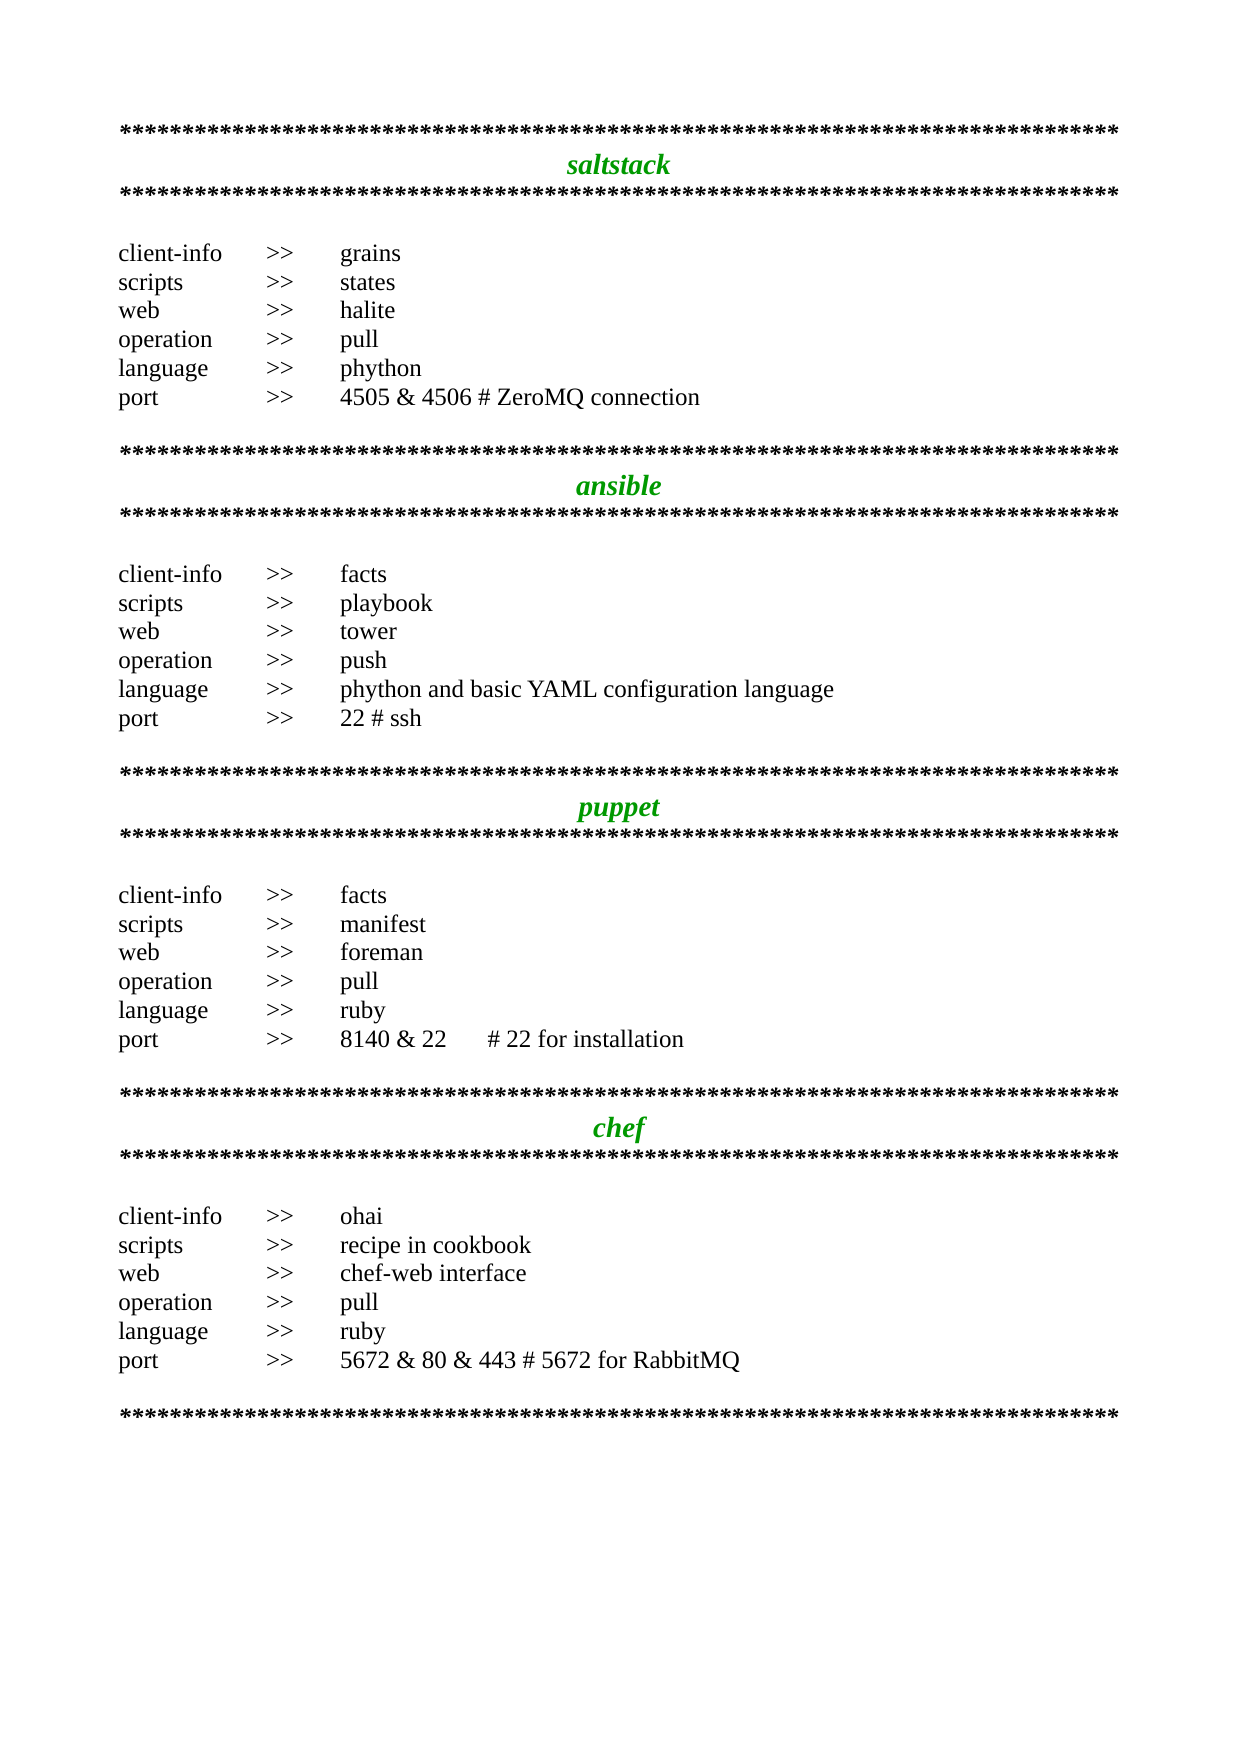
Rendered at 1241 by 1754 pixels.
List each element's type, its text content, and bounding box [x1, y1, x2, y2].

text operation >> push [118, 645, 1122, 674]
text ******************************************************************************** [118, 439, 1122, 468]
text puppet [118, 789, 1122, 822]
text ******************************************************************************** [118, 501, 1122, 530]
text ******************************************************************************** [118, 1081, 1122, 1110]
text language >> phython and basic YAML configuration language [118, 674, 1122, 703]
text web >> tower [118, 616, 1122, 645]
text port >> 5672 & 80 & 443 # 5672 for RabbitMQ [118, 1345, 1122, 1373]
text port >> 22 # ssh [118, 703, 1122, 731]
text operation >> pull [118, 324, 1122, 353]
text port >> 4505 & 4506 # ZeroMQ connection [118, 382, 1122, 410]
text operation >> pull [118, 1287, 1122, 1316]
text chef [118, 1110, 1122, 1143]
text scripts >> recipe in cookbook [118, 1230, 1122, 1258]
text port >> 8140 & 22 # 22 for installation [118, 1024, 1122, 1052]
text saltstack [118, 147, 1122, 180]
text ansible [118, 468, 1122, 501]
text client-info >> grains [118, 238, 1122, 267]
text client-info >> facts [118, 880, 1122, 909]
text language >> ruby [118, 1316, 1122, 1345]
text scripts >> states [118, 267, 1122, 295]
text language >> ruby [118, 995, 1122, 1024]
text scripts >> playbook [118, 588, 1122, 616]
text ******************************************************************************** [118, 118, 1122, 147]
text operation >> pull [118, 966, 1122, 995]
text ******************************************************************************** [118, 180, 1122, 209]
text ******************************************************************************** [118, 822, 1122, 851]
text client-info >> ohai [118, 1201, 1122, 1230]
text web >> foreman [118, 937, 1122, 966]
text web >> halite [118, 295, 1122, 324]
text language >> phython [118, 353, 1122, 382]
text web >> chef-web interface [118, 1258, 1122, 1287]
text ******************************************************************************** [118, 1143, 1122, 1172]
text ******************************************************************************** [118, 1402, 1122, 1431]
text scripts >> manifest [118, 909, 1122, 937]
text ******************************************************************************** [118, 760, 1122, 789]
text client-info >> facts [118, 559, 1122, 588]
